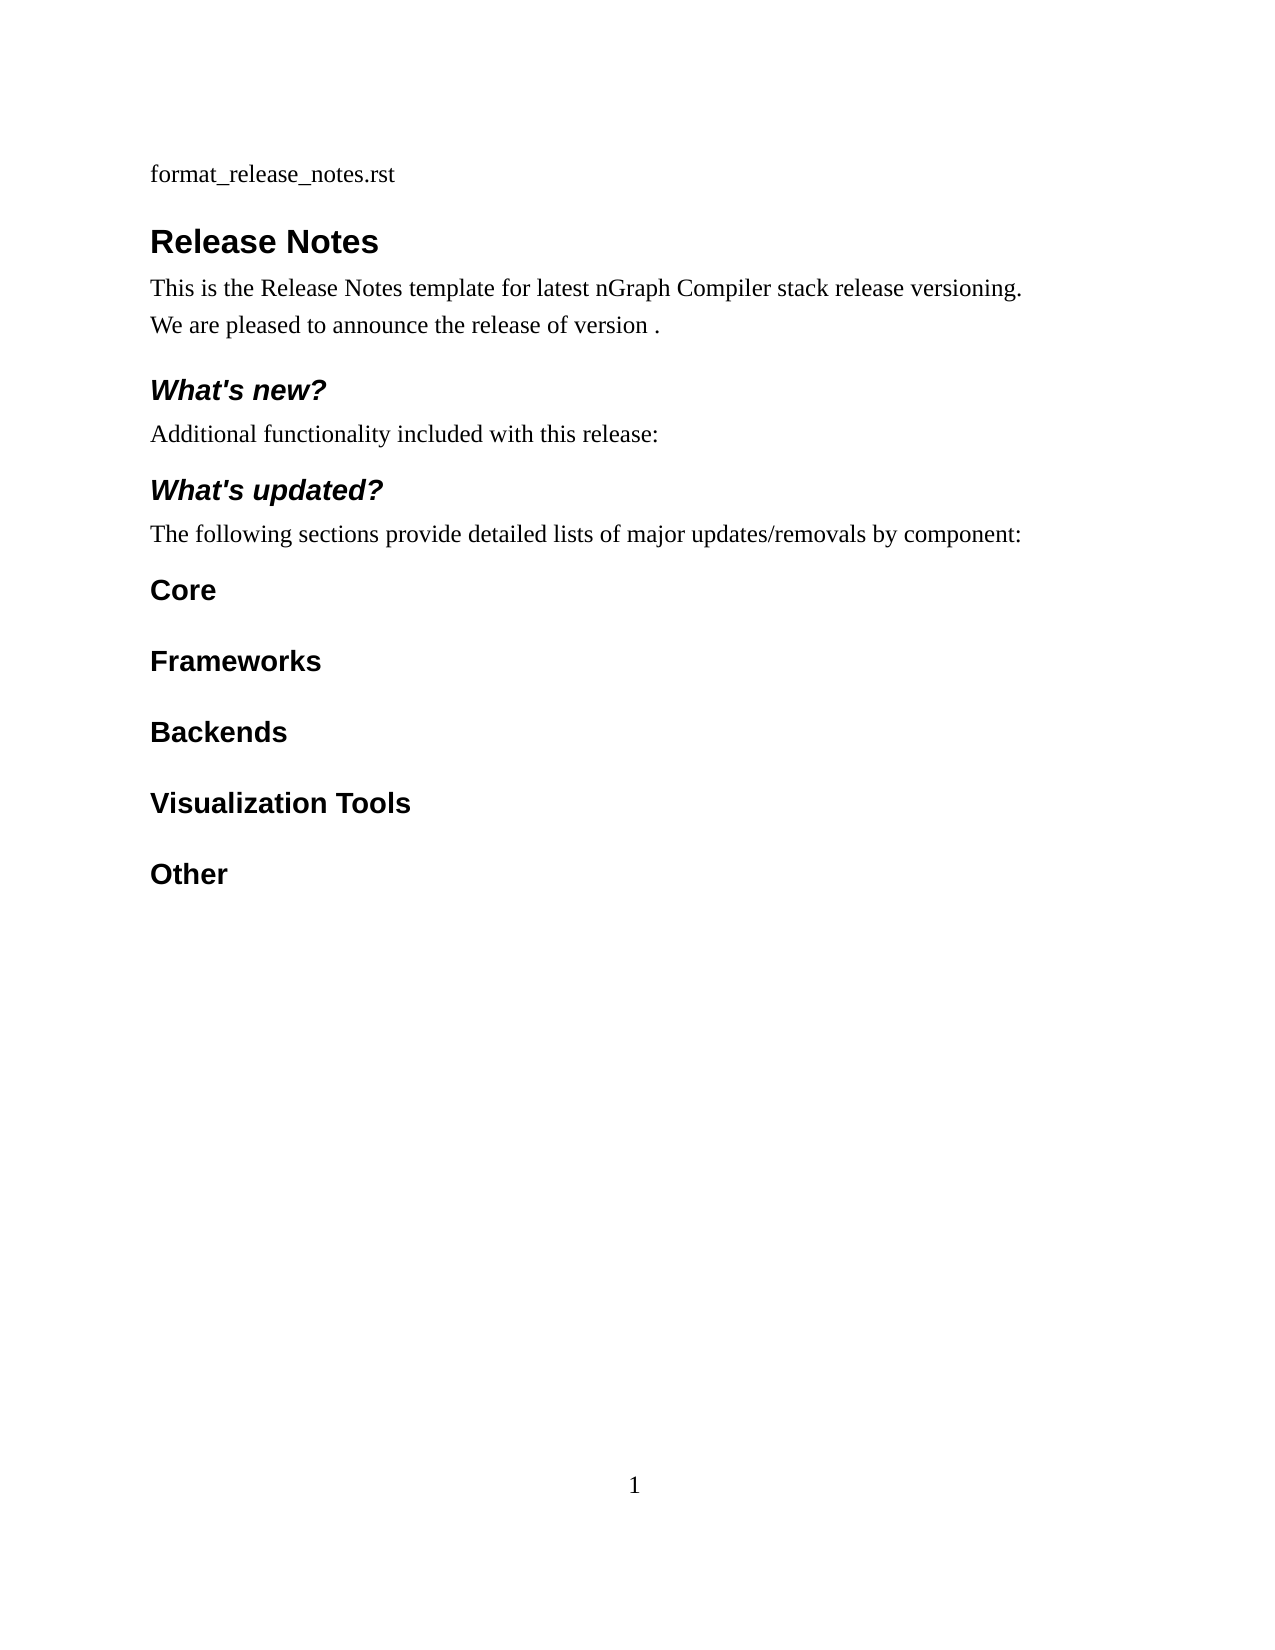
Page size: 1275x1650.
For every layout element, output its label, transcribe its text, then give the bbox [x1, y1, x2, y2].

subtitle Frameworks [150, 644, 1125, 677]
text format_release_notes.rst [150, 159, 1125, 188]
text The following sections provide detailed lists of major updates/removals by component: [150, 519, 1125, 548]
text This is the Release Notes template for latest nGraph Compiler stack release versioning. [150, 273, 1125, 302]
subtitle Core [150, 573, 1125, 606]
subtitle Other [150, 857, 1125, 891]
subtitle Release Notes [150, 222, 1125, 260]
subtitle What's new? [150, 373, 1125, 407]
subtitle Backends [150, 715, 1125, 748]
text Additional functionality included with this release: [150, 419, 1125, 448]
subtitle Visualization Tools [150, 786, 1125, 819]
text We are pleased to announce the release of version . [150, 311, 1125, 339]
subtitle What's updated? [150, 473, 1125, 507]
